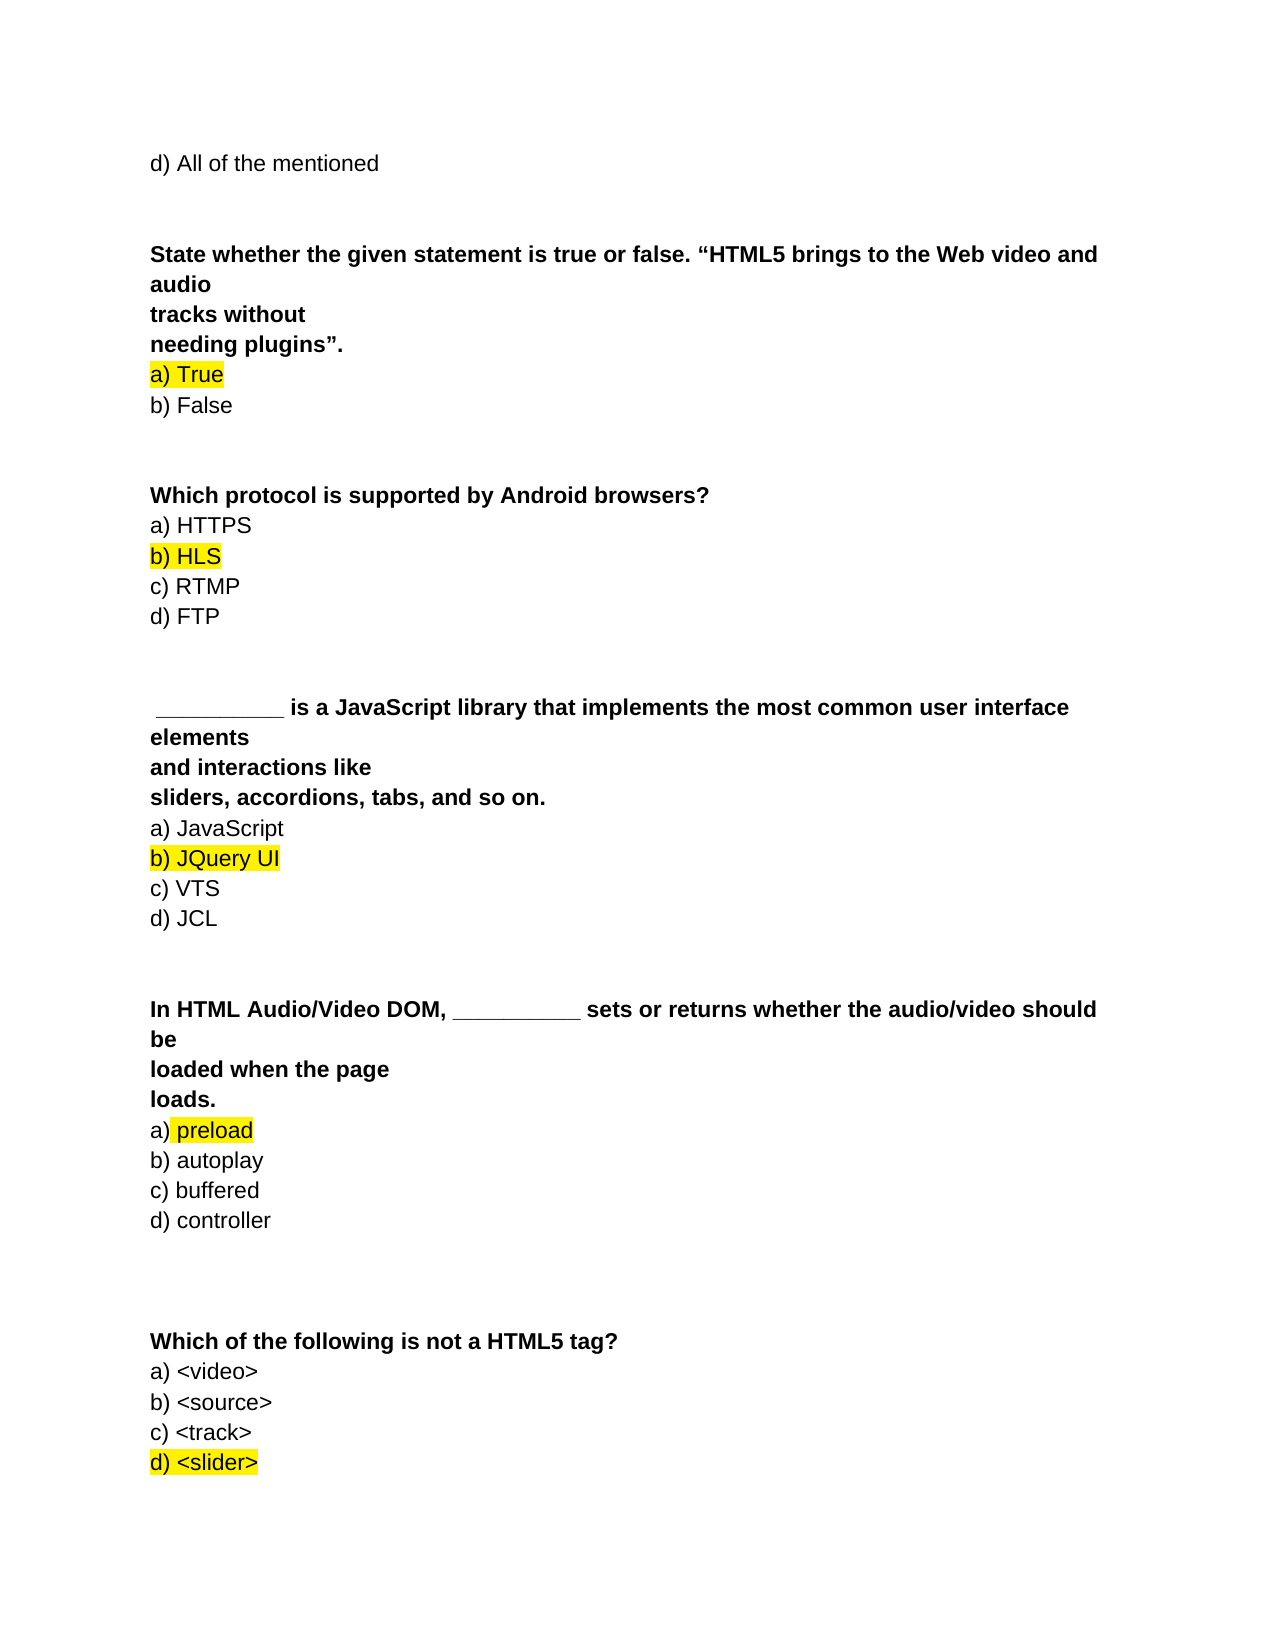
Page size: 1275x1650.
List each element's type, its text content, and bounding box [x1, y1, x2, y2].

text In HTML Audio/Video DOM, __________ sets or returns whether the audio/video should be [150, 996, 1125, 1052]
text Which of the following is not a HTML5 tag? [150, 1328, 1125, 1354]
text d) controller [150, 1207, 1125, 1234]
text sliders, accordions, tabs, and so on. [150, 784, 1125, 811]
text d) JCL [150, 905, 1125, 932]
text and interactions like [150, 754, 1125, 781]
text loaded when the page [150, 1056, 1125, 1083]
text d) All of the mentioned [150, 150, 1125, 176]
text c) VTS [150, 875, 1125, 901]
text loads. [150, 1086, 1125, 1113]
text Which protocol is supported by Android browsers? [150, 482, 1125, 509]
text a) JavaScript [150, 814, 1125, 841]
text b) False [150, 392, 1125, 418]
text b) <source> [150, 1388, 1125, 1415]
text __________ is a JavaScript library that implements the most common user interface elements [150, 694, 1125, 750]
text b) HLS [150, 543, 1125, 569]
text b) autoplay [150, 1147, 1125, 1173]
text tracks without [150, 301, 1125, 327]
text d) <slider> [150, 1449, 1125, 1475]
text c) <track> [150, 1419, 1125, 1445]
text needing plugins”. [150, 331, 1125, 358]
text d) FTP [150, 603, 1125, 629]
text a) preload [150, 1117, 1125, 1143]
text b) JQuery UI [150, 845, 1125, 871]
text c) buffered [150, 1177, 1125, 1203]
text a) <video> [150, 1358, 1125, 1385]
text a) True [150, 361, 1125, 388]
text State whether the given statement is true or false. “HTML5 brings to the Web video and audio [150, 241, 1125, 297]
text a) HTTPS [150, 512, 1125, 539]
text c) RTMP [150, 573, 1125, 599]
